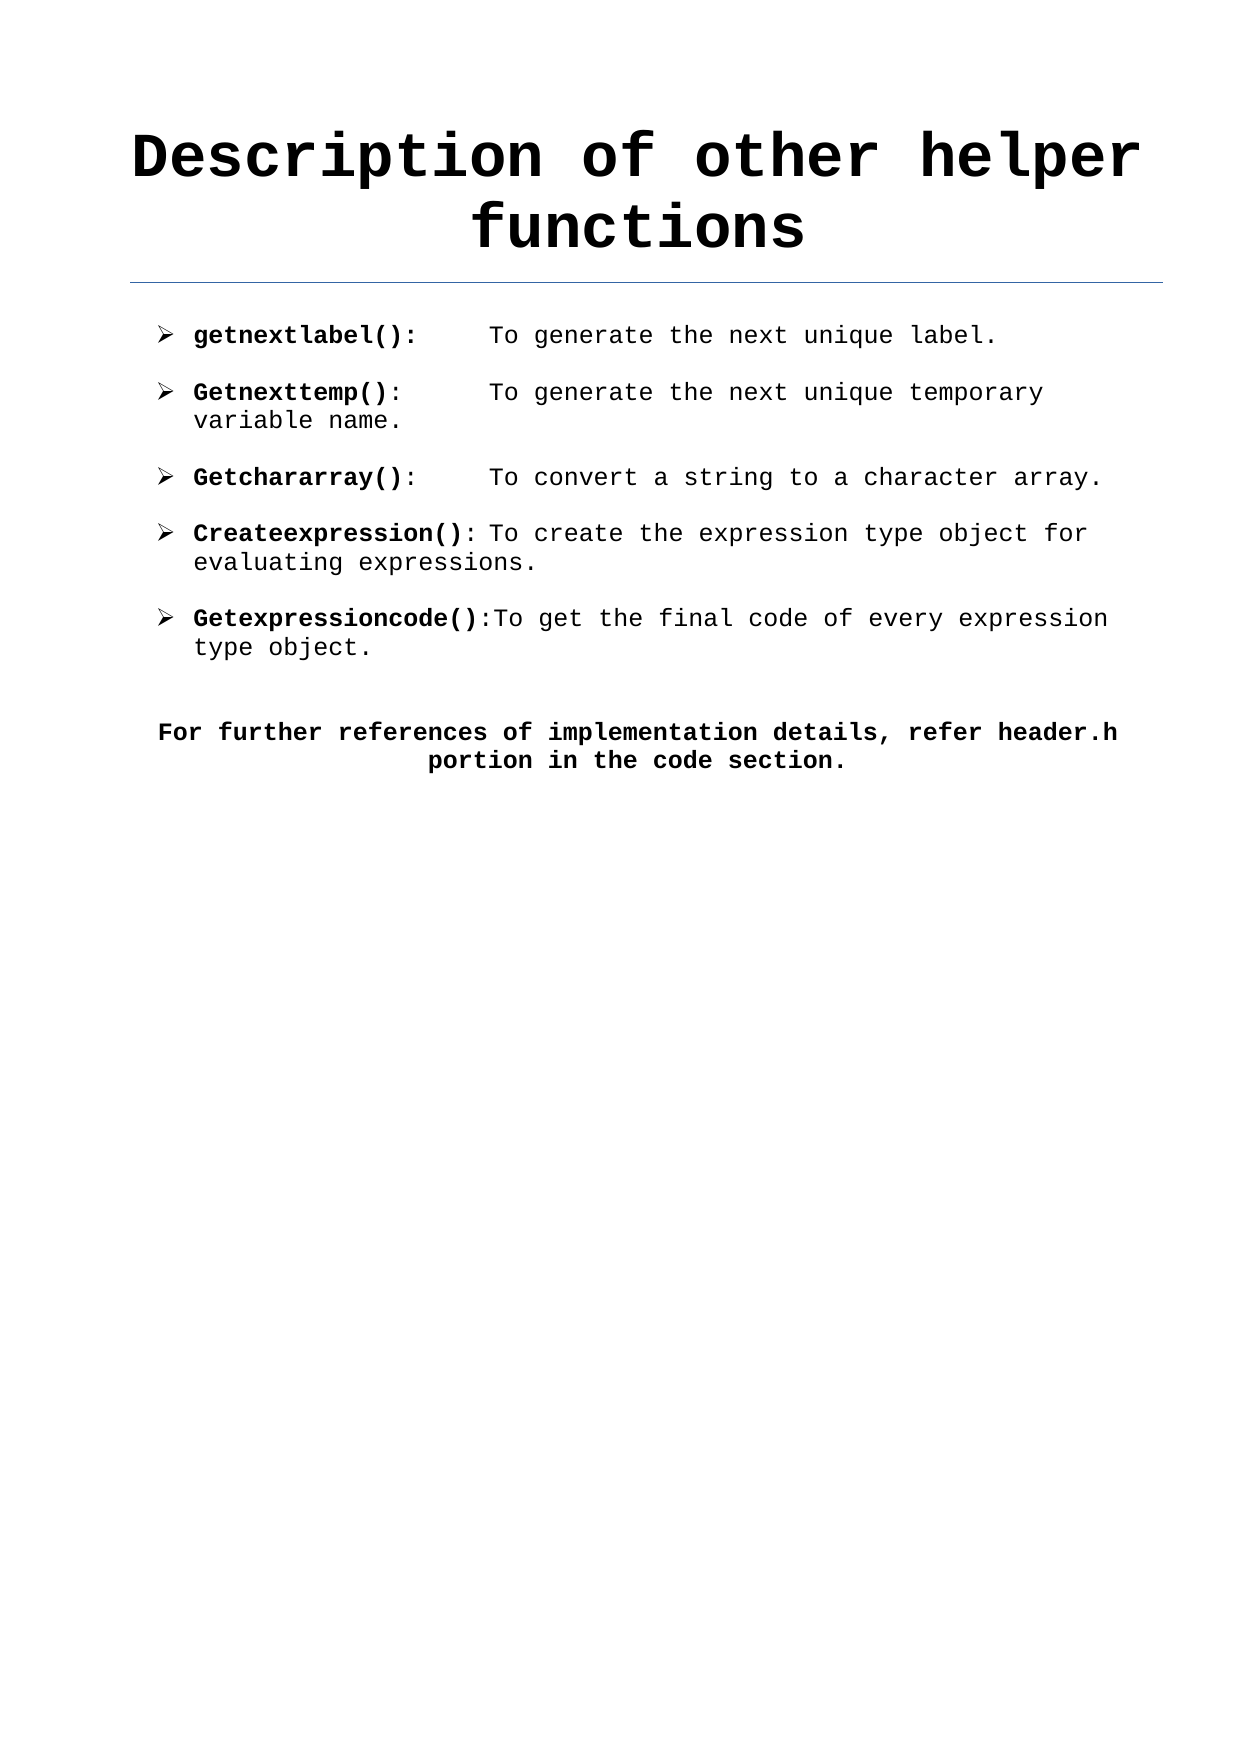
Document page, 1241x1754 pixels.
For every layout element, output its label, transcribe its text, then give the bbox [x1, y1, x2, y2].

list Createexpression(): To create the expression type object for evaluating expressions. [156, 521, 1157, 578]
list Getchararray(): To convert a string to a character array. [156, 464, 1157, 493]
list Getnexttemp(): To generate the next unique temporary variable name. [156, 379, 1157, 436]
text For further references of implementation details, refer header.h portion in the code section. [118, 719, 1157, 776]
list Getexpressioncode():To get the final code of every expression type object. [156, 606, 1157, 663]
list getnextlabel(): To generate the next unique label. [156, 323, 1157, 351]
text Description of other helper functions [118, 124, 1157, 266]
